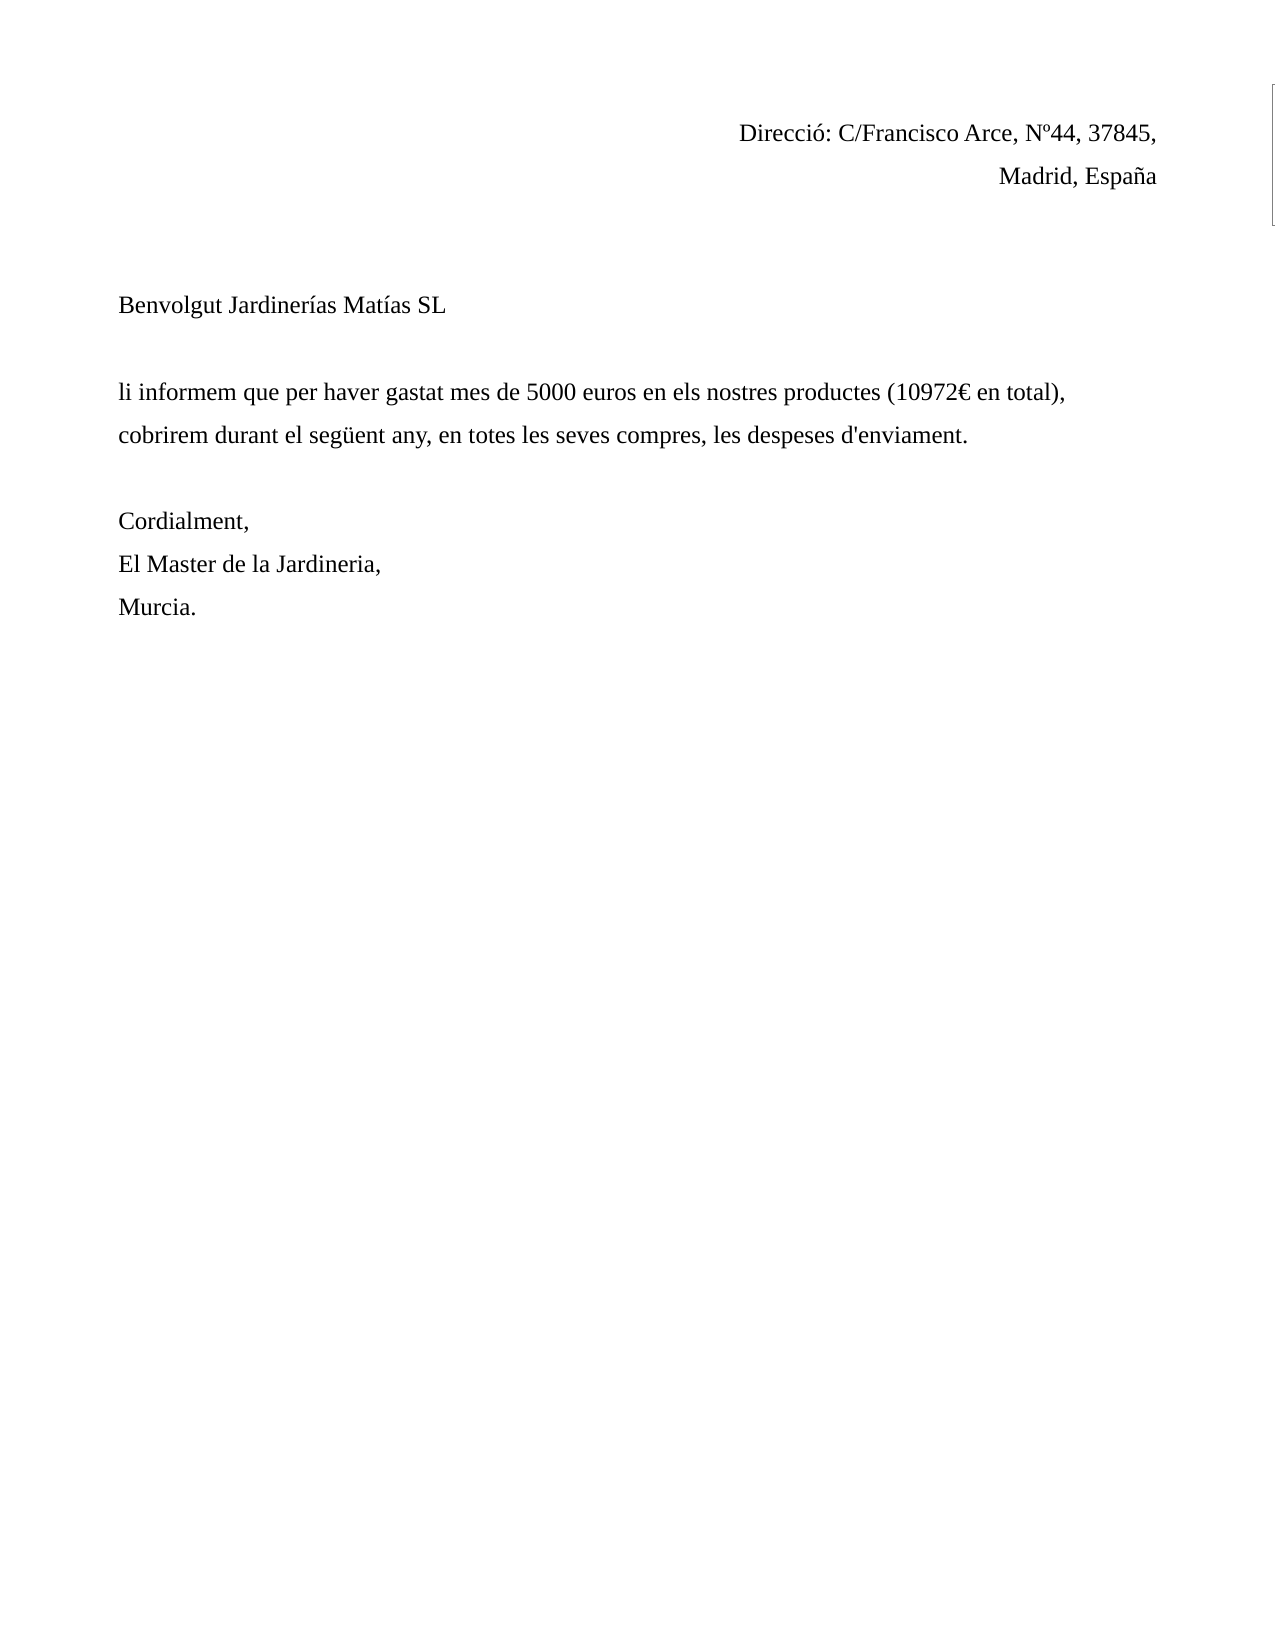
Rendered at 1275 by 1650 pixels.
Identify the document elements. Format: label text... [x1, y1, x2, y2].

text Benvolgut Jardinerías Matías SL [118, 291, 1157, 319]
text Madrid, España [118, 161, 1157, 190]
text Direcció: C/Francisco Arce, Nº44, 37845, [118, 118, 1157, 147]
text El Master de la Jardineria, [118, 549, 1157, 578]
text li informem que per haver gastat mes de 5000 euros en els nostres productes (10972€ en total), cobrirem durant el següent any, en totes les seves compres, les despeses d'enviament. [118, 377, 1157, 449]
text Cordialment, [118, 506, 1157, 535]
text Murcia. [118, 592, 1157, 621]
